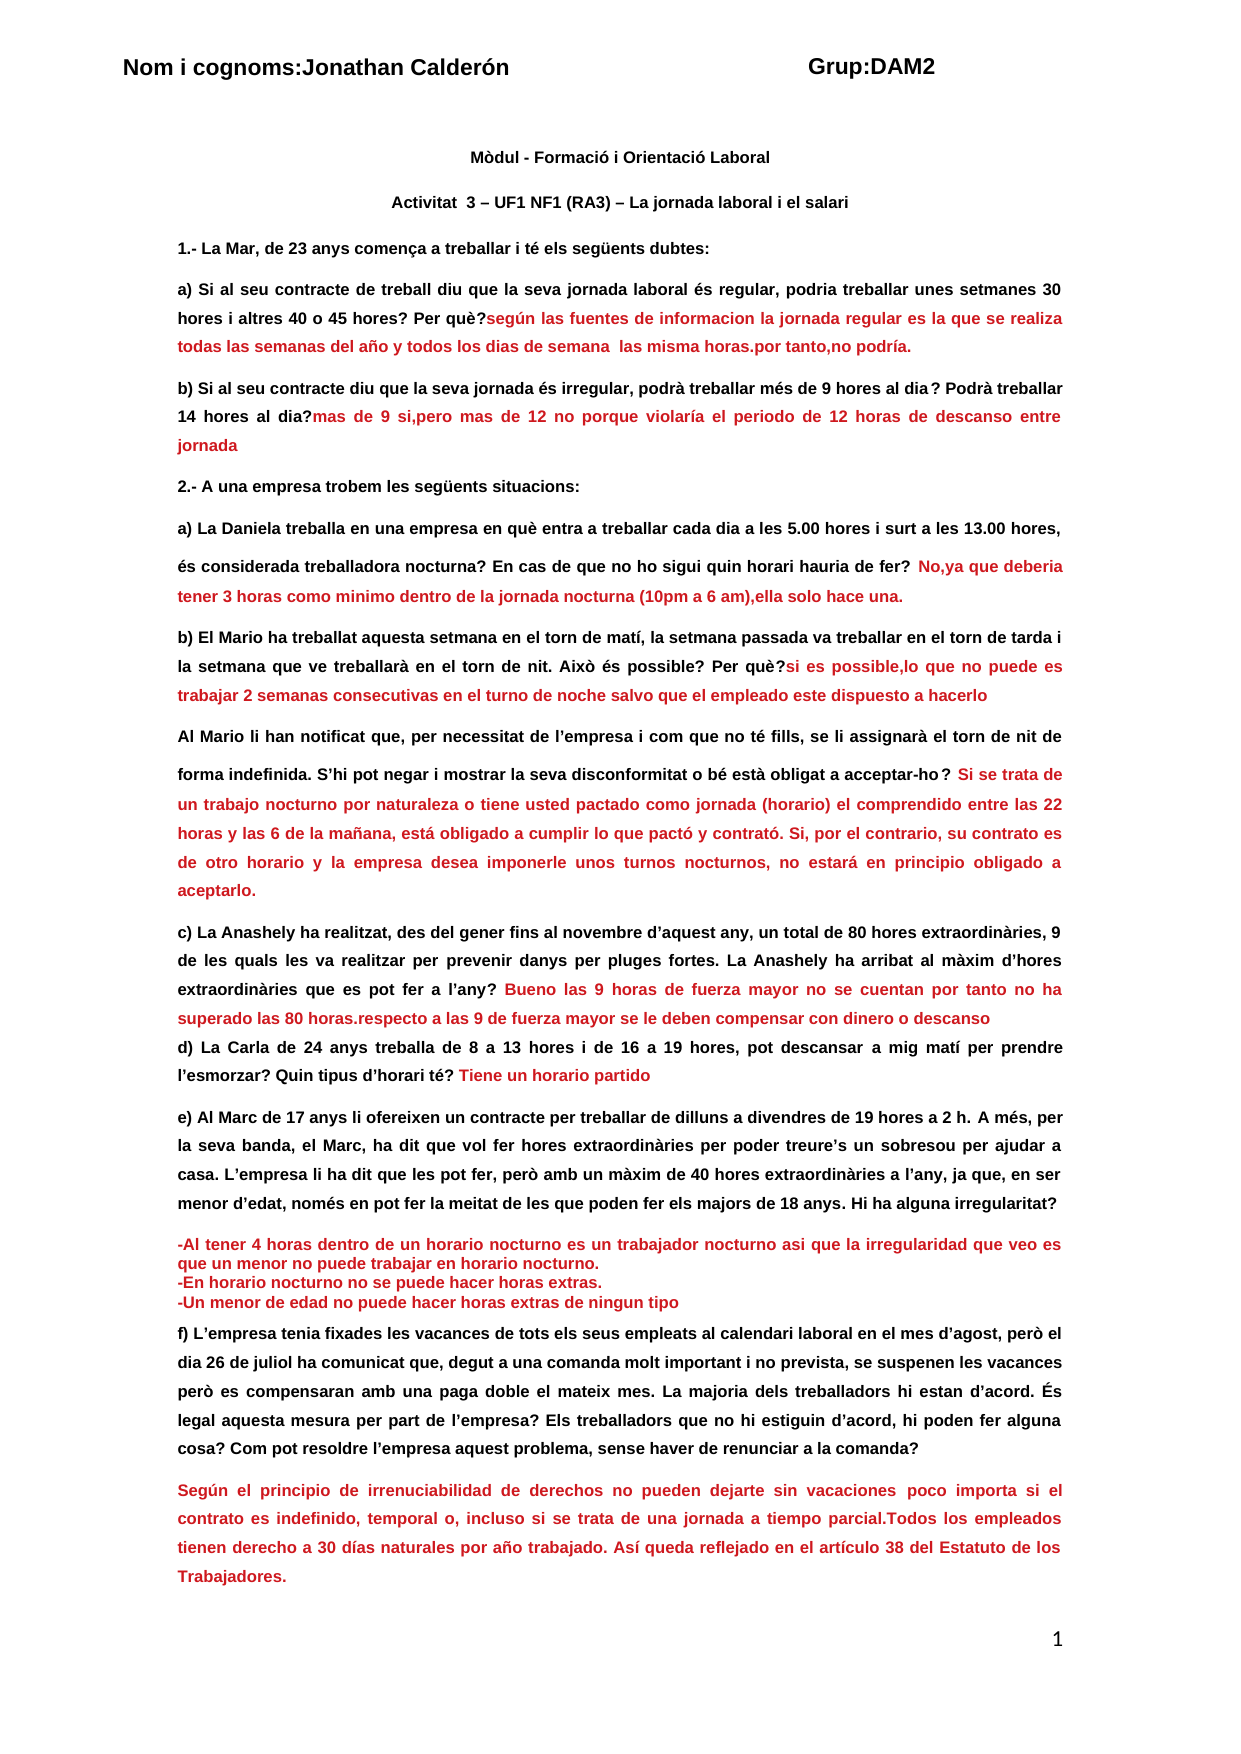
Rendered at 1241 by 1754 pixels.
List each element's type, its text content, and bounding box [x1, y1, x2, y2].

text Al Mario li han notificat que, per necessitat de l’empresa i com que no té fills, se li assignarà el torn de nit de forma indefinida. S’hi pot negar i mostrar la seva disconformitat o bé està obligat a acceptar-ho? Si se trata de un trabajo nocturno por naturaleza o tiene usted pactado como jornada (horario) el comprendido entre las 22 horas y las 6 de la mañana, está obligado a cumplir lo que pactó y contrató. Si, por el contrario, su contrato es de otro horario y la empresa desea imponerle unos turnos nocturnos, no estará en principio obligado a aceptarlo. [177, 727, 1063, 900]
text Nom i cognoms:Jonathan Calderón [123, 53, 515, 80]
text -Un menor de edad no puede hacer horas extras de ningun tipo [177, 1292, 1063, 1312]
text a) Si al seu contracte de treball diu que la seva jornada laboral és regular, podria treballar unes setmanes 30 hores i altres 40 o 45 hores? Per què?según las fuentes de informacion la jornada regular es la que se realiza todas las semanas del año y todos los dias de semana las misma horas.por tanto,no podría. [177, 280, 1063, 356]
text Según el principio de irrenuciabilidad de derechos no pueden dejarte sin vacaciones poco importa si el contrato es indefinido, temporal o, incluso si se trata de una jornada a tiempo parcial.Todos los empleados tienen derecho a 30 días naturales por año trabajado. Así queda reflejado en el artículo 38 del Estatuto de los Trabajadores. [177, 1480, 1063, 1586]
text b) El Mario ha treballat aquesta setmana en el torn de matí, la setmana passada va treballar en el torn de tarda i la setmana que ve treballarà en el torn de nit. Això és possible? Per què?si es possible,lo que no puede es trabajar 2 semanas consecutivas en el turno de noche salvo que el empleado este dispuesto a hacerlo [177, 628, 1063, 704]
text -En horario nocturno no se puede hacer horas extras. [177, 1273, 1063, 1292]
text d) La Carla de 24 anys treballa de 8 a 13 hores i de 16 a 19 hores, pot descansar a mig matí per prendre l’esmorzar? Quin tipus d’horari té? Tiene un horario partido [177, 1037, 1063, 1085]
text Activitat 3 – UF1 NF1 (RA3) – La jornada laboral i el salari [177, 193, 1063, 212]
text -Al tener 4 horas dentro de un horario nocturno es un trabajador nocturno asi que la irregularidad que veo es que un menor no puede trabajar en horario nocturno. [177, 1235, 1063, 1273]
text c) La Anashely ha realitzat, des del gener fins al novembre d’aquest any, un total de 80 hores extraordinàries, 9 de les quals les va realitzar per prevenir danys per pluges fortes. La Anashely ha arribat al màxim d’hores extraordinàries que es pot fer a l’any? Bueno las 9 horas de fuerza mayor no se cuentan por tanto no ha superado las 80 horas.respecto a las 9 de fuerza mayor se le deben compensar con dinero o descanso [177, 922, 1063, 1028]
text e) Al Marc de 17 anys li ofereixen un contracte per treballar de dilluns a divendres de 19 hores a 2 h. A més, per la seva banda, el Marc, ha dit que vol fer hores extraordinàries per poder treure’s un sobresou per ajudar a casa. L’empresa li ha dit que les pot fer, però amb un màxim de 40 hores extraordinàries a l’any, ja que, en ser menor d’edat, només en pot fer la meitat de les que poden fer els majors de 18 anys. Hi ha alguna irregularitat? [177, 1107, 1063, 1213]
text b) Si al seu contracte diu que la seva jornada és irregular, podrà treballar més de 9 hores al dia? Podrà treballar 14 hores al dia?mas de 9 si,pero mas de 12 no porque violaría el periodo de 12 horas de descanso entre jornada [177, 378, 1063, 455]
text a) La Daniela treballa en una empresa en què entra a treballar cada dia a les 5.00 hores i surt a les 13.00 hores, és considerada treballadora nocturna? En cas de que no ho sigui quin horari hauria de fer? No,ya que deberia tener 3 horas como minimo dentro de la jornada nocturna (10pm a 6 am),ella solo hace una. [177, 518, 1063, 606]
text 2.- A una empresa trobem les següents situacions: [177, 477, 1063, 496]
text 1.- La Mar, de 23 anys comença a treballar i té els següents dubtes: [177, 238, 1063, 258]
text f) L’empresa tenia fixades les vacances de tots els seus empleats al calendari laboral en el mes d’agost, però el dia 26 de juliol ha comunicat que, degut a una comanda molt important i no prevista, se suspenen les vacances però es compensaran amb una paga doble el mateix mes. La majoria dels treballadors hi estan d’acord. És legal aquesta mesura per part de l’empresa? Els treballadors que no hi estiguin d’acord, hi poden fer alguna cosa? Com pot resoldre l’empresa aquest problema, sense haver de renunciar a la comanda? [177, 1324, 1063, 1458]
text Grup:DAM2 [808, 53, 1200, 79]
text Mòdul - Formació i Orientació Laboral [177, 148, 1063, 167]
